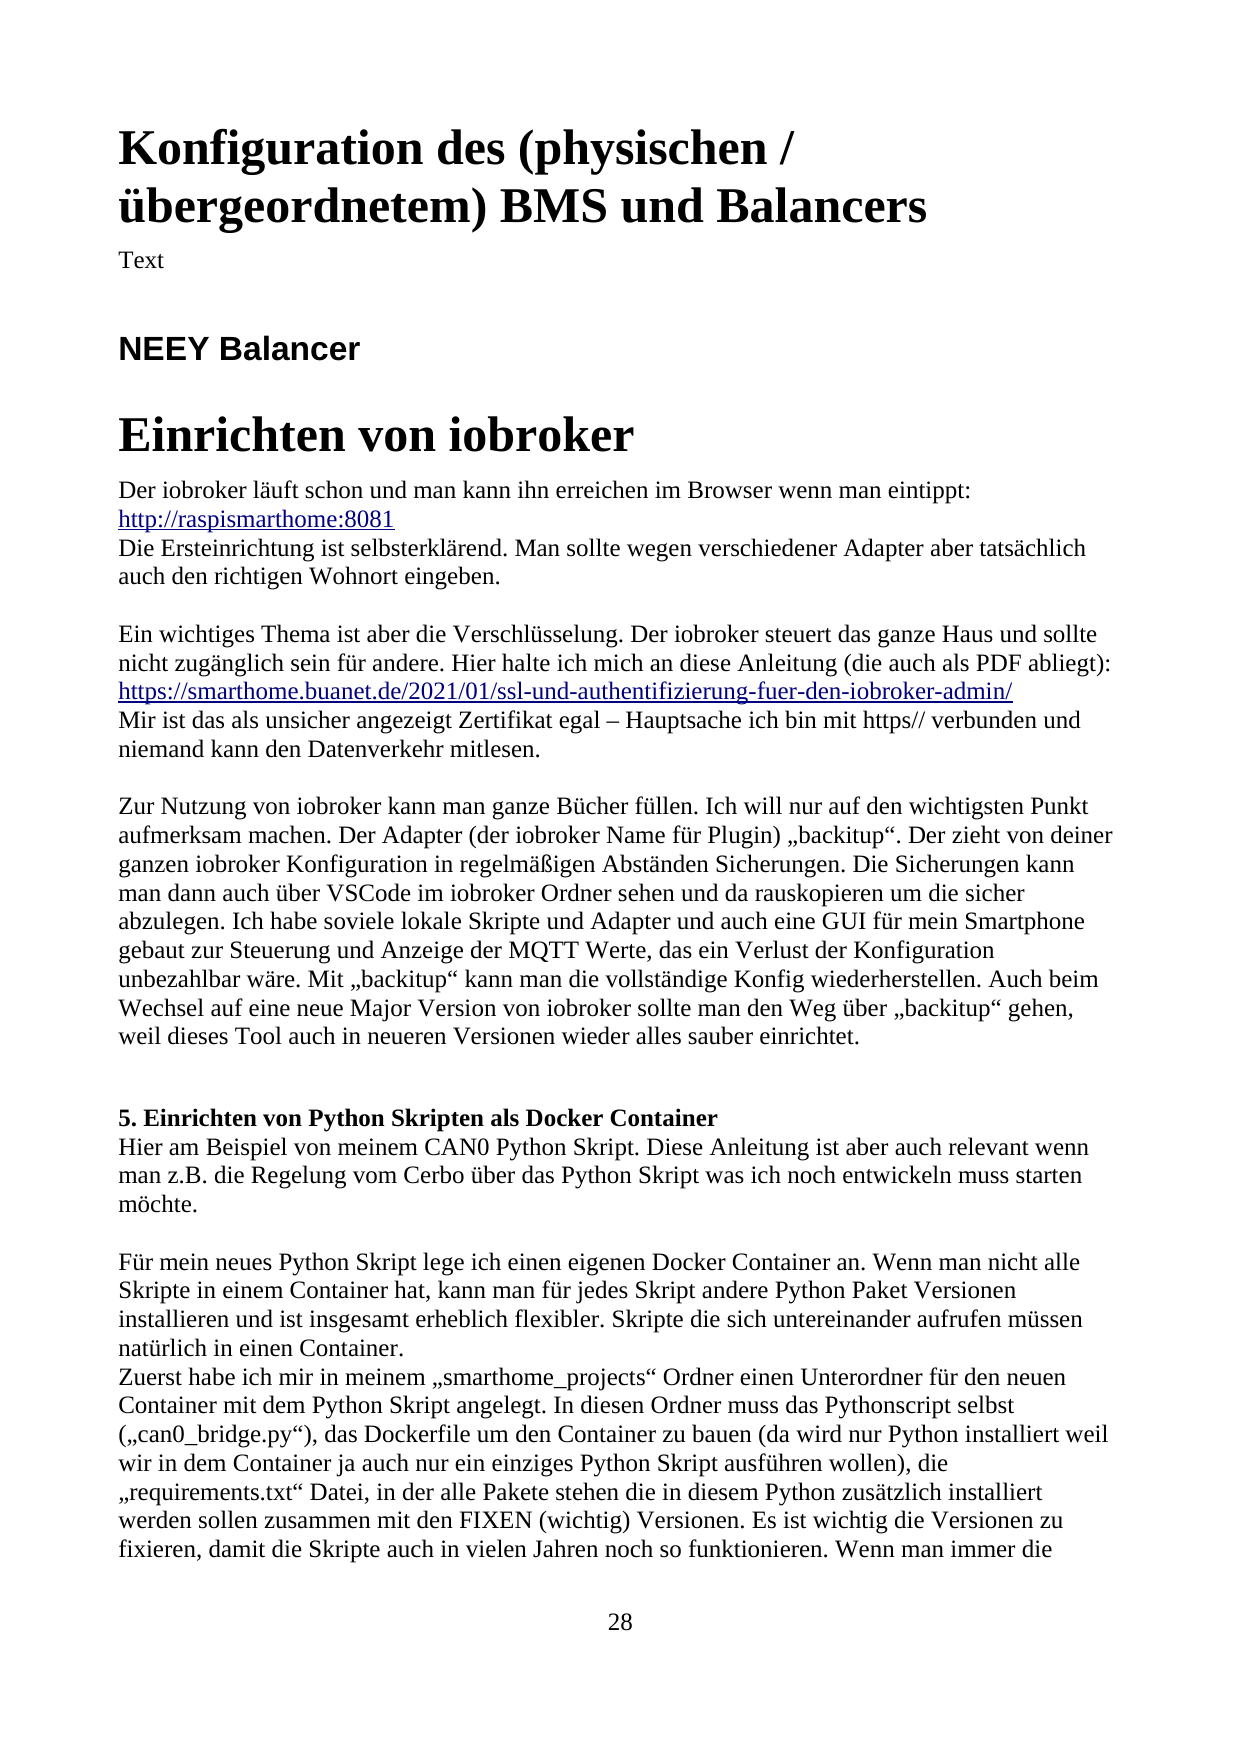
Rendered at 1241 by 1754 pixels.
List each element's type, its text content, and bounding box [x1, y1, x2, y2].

text Zuerst habe ich mir in meinem „smarthome_projects“ Ordner einen Unterordner für den neuen Container mit dem Python Skript angelegt. In diesen Ordner muss das Pythonscript selbst („can0_bridge.py“), das Dockerfile um den Container zu bauen (da wird nur Python installiert weil wir in dem Container ja auch nur ein einziges Python Skript ausführen wollen), die „requirements.txt“ Datei, in der alle Pakete stehen die in diesem Python zusätzlich installiert werden sollen zusammen mit den FIXEN (wichtig) Versionen. Es ist wichtig die Versionen zu fixieren, damit die Skripte auch in vielen Jahren noch so funktionieren. Wenn man immer die [118, 1362, 1122, 1563]
text http://raspismarthome:8081 [118, 504, 1122, 533]
text Hier am Beispiel von meinem CAN0 Python Skript. Diese Anleitung ist aber auch relevant wenn man z.B. die Regelung vom Cerbo über das Python Skript was ich noch entwickeln muss starten möchte. [118, 1132, 1122, 1218]
text Die Ersteinrichtung ist selbsterklärend. Man sollte wegen verschiedener Adapter aber tatsächlich auch den richtigen Wohnort eingeben. [118, 533, 1122, 590]
text Zur Nutzung von iobroker kann man ganze Bücher füllen. Ich will nur auf den wichtigsten Punkt aufmerksam machen. Der Adapter (der iobroker Name für Plugin) „backitup“. Der zieht von deiner ganzen iobroker Konfiguration in regelmäßigen Abständen Sicherungen. Die Sicherungen kann man dann auch über VSCode im iobroker Ordner sehen und da rauskopieren um die sicher abzulegen. Ich habe soviele lokale Skripte und Adapter und auch eine GUI für mein Smartphone gebaut zur Steuerung und Anzeige der MQTT Werte, das ein Verlust der Konfiguration unbezahlbar wäre. Mit „backitup“ kann man die vollständige Konfig wiederherstellen. Auch beim Wechsel auf eine neue Major Version von iobroker sollte man den Weg über „backitup“ gehen, weil dieses Tool auch in neueren Versionen wieder alles sauber einrichtet. [118, 791, 1122, 1050]
text Text [118, 246, 1122, 274]
subtitle NEEY Balancer [118, 329, 1122, 368]
subtitle Einrichten von iobroker [118, 405, 1122, 463]
subtitle Konfiguration des (physischen / übergeordnetem) BMS und Balancers [118, 118, 1122, 233]
text Mir ist das als unsicher angezeigt Zertifikat egal – Hauptsache ich bin mit https// verbunden und niemand kann den Datenverkehr mitlesen. [118, 705, 1122, 763]
text Für mein neues Python Skript lege ich einen eigenen Docker Container an. Wenn man nicht alle Skripte in einem Container hat, kann man für jedes Skript andere Python Paket Versionen installieren und ist insgesamt erheblich flexibler. Skripte die sich untereinander aufrufen müssen natürlich in einen Container. [118, 1247, 1122, 1362]
text Der iobroker läuft schon und man kann ihn erreichen im Browser wenn man eintippt: [118, 475, 1122, 504]
text 5. Einrichten von Python Skripten als Docker Container [118, 1103, 1122, 1132]
text https://smarthome.buanet.de/2021/01/ssl-und-authentifizierung-fuer-den-iobroker-admin/ [118, 676, 1122, 705]
text Ein wichtiges Thema ist aber die Verschlüsselung. Der iobroker steuert das ganze Haus und sollte nicht zugänglich sein für andere. Hier halte ich mich an diese Anleitung (die auch als PDF abliegt): [118, 619, 1122, 676]
